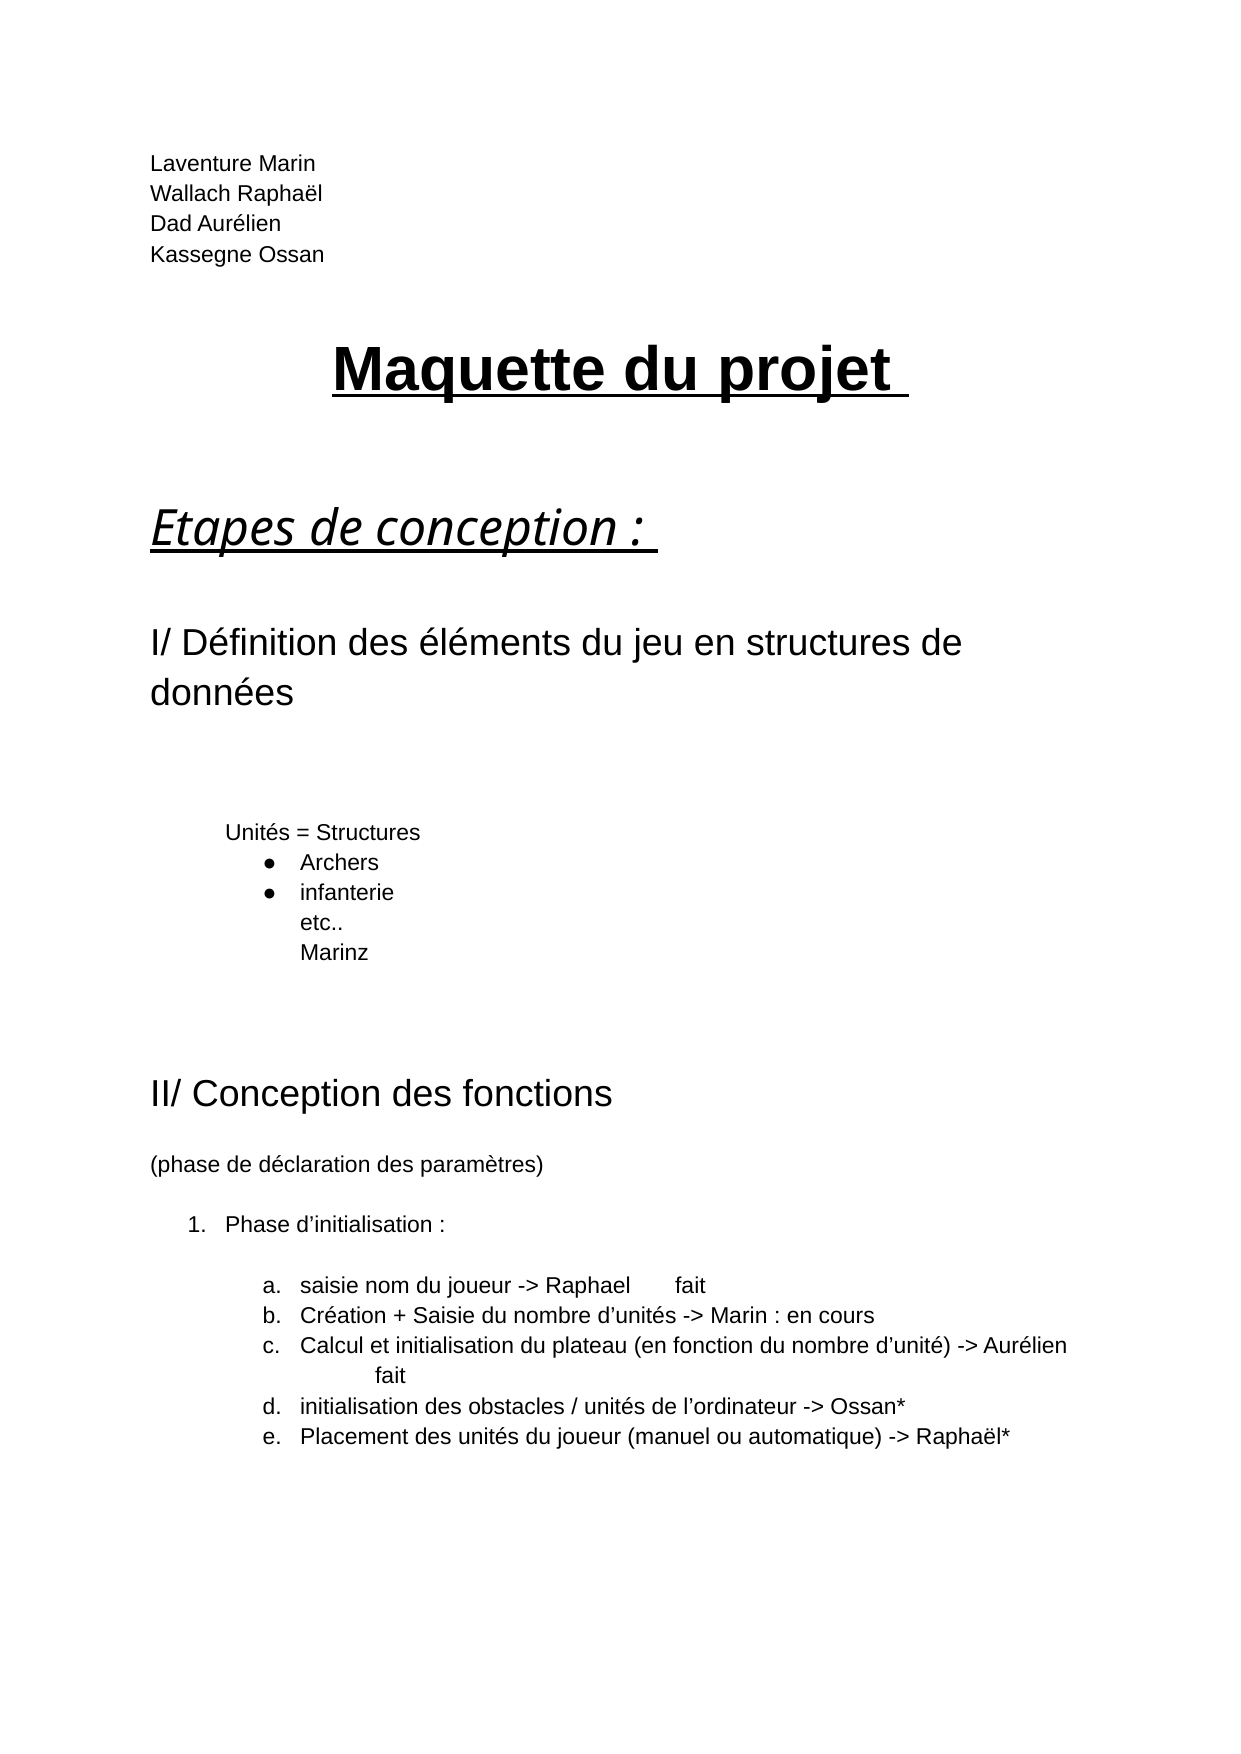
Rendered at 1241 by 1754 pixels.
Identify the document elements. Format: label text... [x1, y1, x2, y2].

text Laventure Marin [150, 150, 1090, 176]
text I/ Définition des éléments du jeu en structures de données [150, 620, 1090, 713]
text Wallach Raphaël [150, 180, 1090, 207]
list saisie nom du joueur -> Raphael fait [262, 1272, 1090, 1298]
list infanterie [262, 879, 1090, 905]
list Phase d’initialisation : [187, 1211, 1090, 1238]
list Création + Saisie du nombre d’unités -> Marin : en cours [262, 1302, 1090, 1328]
list Archers [262, 849, 1090, 875]
text Kassegne Ossan [150, 241, 1090, 267]
text Etapes de conception : [150, 492, 1090, 560]
text II/ Conception des fonctions [150, 1071, 1090, 1114]
text Maquette du projet [150, 331, 1090, 403]
list Placement des unités du joueur (manuel ou automatique) -> Raphaël* [262, 1423, 1090, 1449]
text Dad Aurélien [150, 210, 1090, 237]
list initialisation des obstacles / unités de l’ordinateur -> Ossan* [262, 1393, 1090, 1419]
text (phase de déclaration des paramètres) [150, 1151, 1090, 1177]
list Calcul et initialisation du plateau (en fonction du nombre d’unité) -> Aurélien fait [262, 1332, 1090, 1389]
text Marinz [150, 939, 1090, 966]
text Unités = Structures [150, 818, 1090, 845]
text etc.. [150, 909, 1090, 935]
